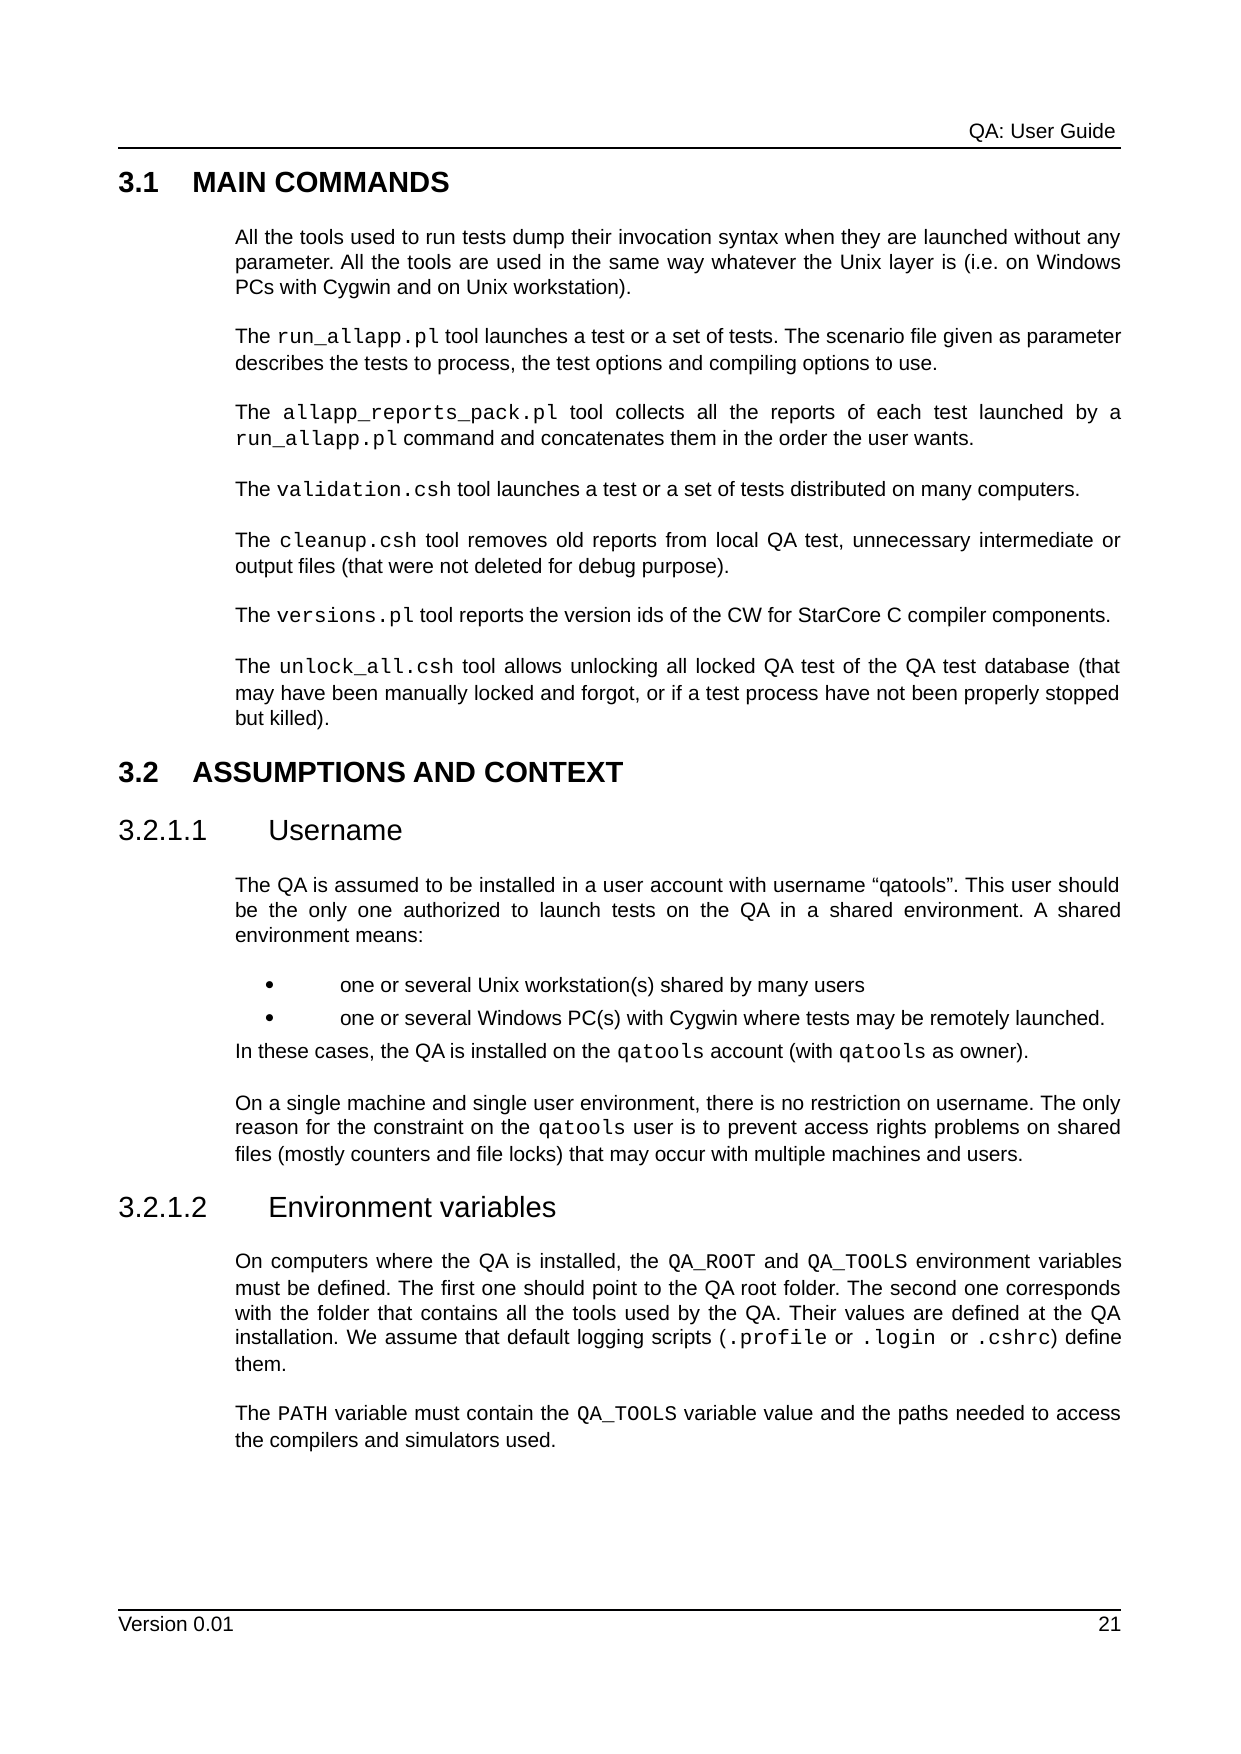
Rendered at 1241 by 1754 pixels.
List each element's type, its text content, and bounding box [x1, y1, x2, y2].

text In these cases, the QA is installed on the qatools account (with qatools as owner). [235, 1039, 1122, 1064]
text On a single machine and single user environment, there is no restriction on username. The only reason for the constraint on the qatools user is to prevent access rights problems on shared files (mostly counters and file locks) that may occur with multiple machines and users. [235, 1089, 1122, 1165]
subtitle Main commands [118, 166, 1122, 199]
text All the tools used to run tests dump their invocation syntax when they are launched without any parameter. All the tools are used in the same way whatever the Unix layer is (i.e. on Windows PCs with Cygwin and on Unix workstation). [235, 224, 1122, 299]
text The unlock_all.csh tool allows unlocking all locked QA test of the QA test database (that may have been manually locked and forgot, or if a test process have not been properly stopped but killed). [235, 654, 1122, 730]
text The validation.csh tool launches a test or a set of tests distributed on many computers. [235, 477, 1122, 502]
subtitle Environment variables [118, 1190, 1122, 1224]
text The cleanup.csh tool removes old reports from local QA test, unnecessary intermediate or output files (that were not deleted for debug purpose). [235, 527, 1122, 578]
subtitle Assumptions and context [118, 755, 1122, 788]
text The versions.pl tool reports the version ids of the CW for StarCore C compiler components. [235, 603, 1122, 629]
subtitle Username [118, 813, 1122, 847]
text The run_allapp.pl tool launches a test or a set of tests. The scenario file given as parameter describes the tests to process, the test options and compiling options to use. [235, 324, 1122, 375]
text The PATH variable must contain the QA_TOOLS variable value and the paths needed to access the compilers and simulators used. [235, 1401, 1122, 1451]
text On computers where the QA is installed, the QA_ROOT and QA_TOOLS environment variables must be defined. The first one should point to the QA root folder. The second one corresponds with the folder that contains all the tools used by the QA. Their values are defined at the QA installation. We assume that default logging scripts (.profile or .login or .cshrc) define them. [235, 1249, 1122, 1376]
list one or several Windows PC(s) with Cygwin where tests may be remotely launched. [266, 1005, 1122, 1030]
text The allapp_reports_pack.pl tool collects all the reports of each test launched by a run_allapp.pl command and concatenates them in the order the user wants. [235, 400, 1122, 452]
text The QA is assumed to be installed in a user account with username “qatools”. This user should be the only one authorized to launch tests on the QA in a shared environment. A shared environment means: [235, 872, 1122, 947]
list one or several Unix workstation(s) shared by many users [266, 972, 1122, 997]
